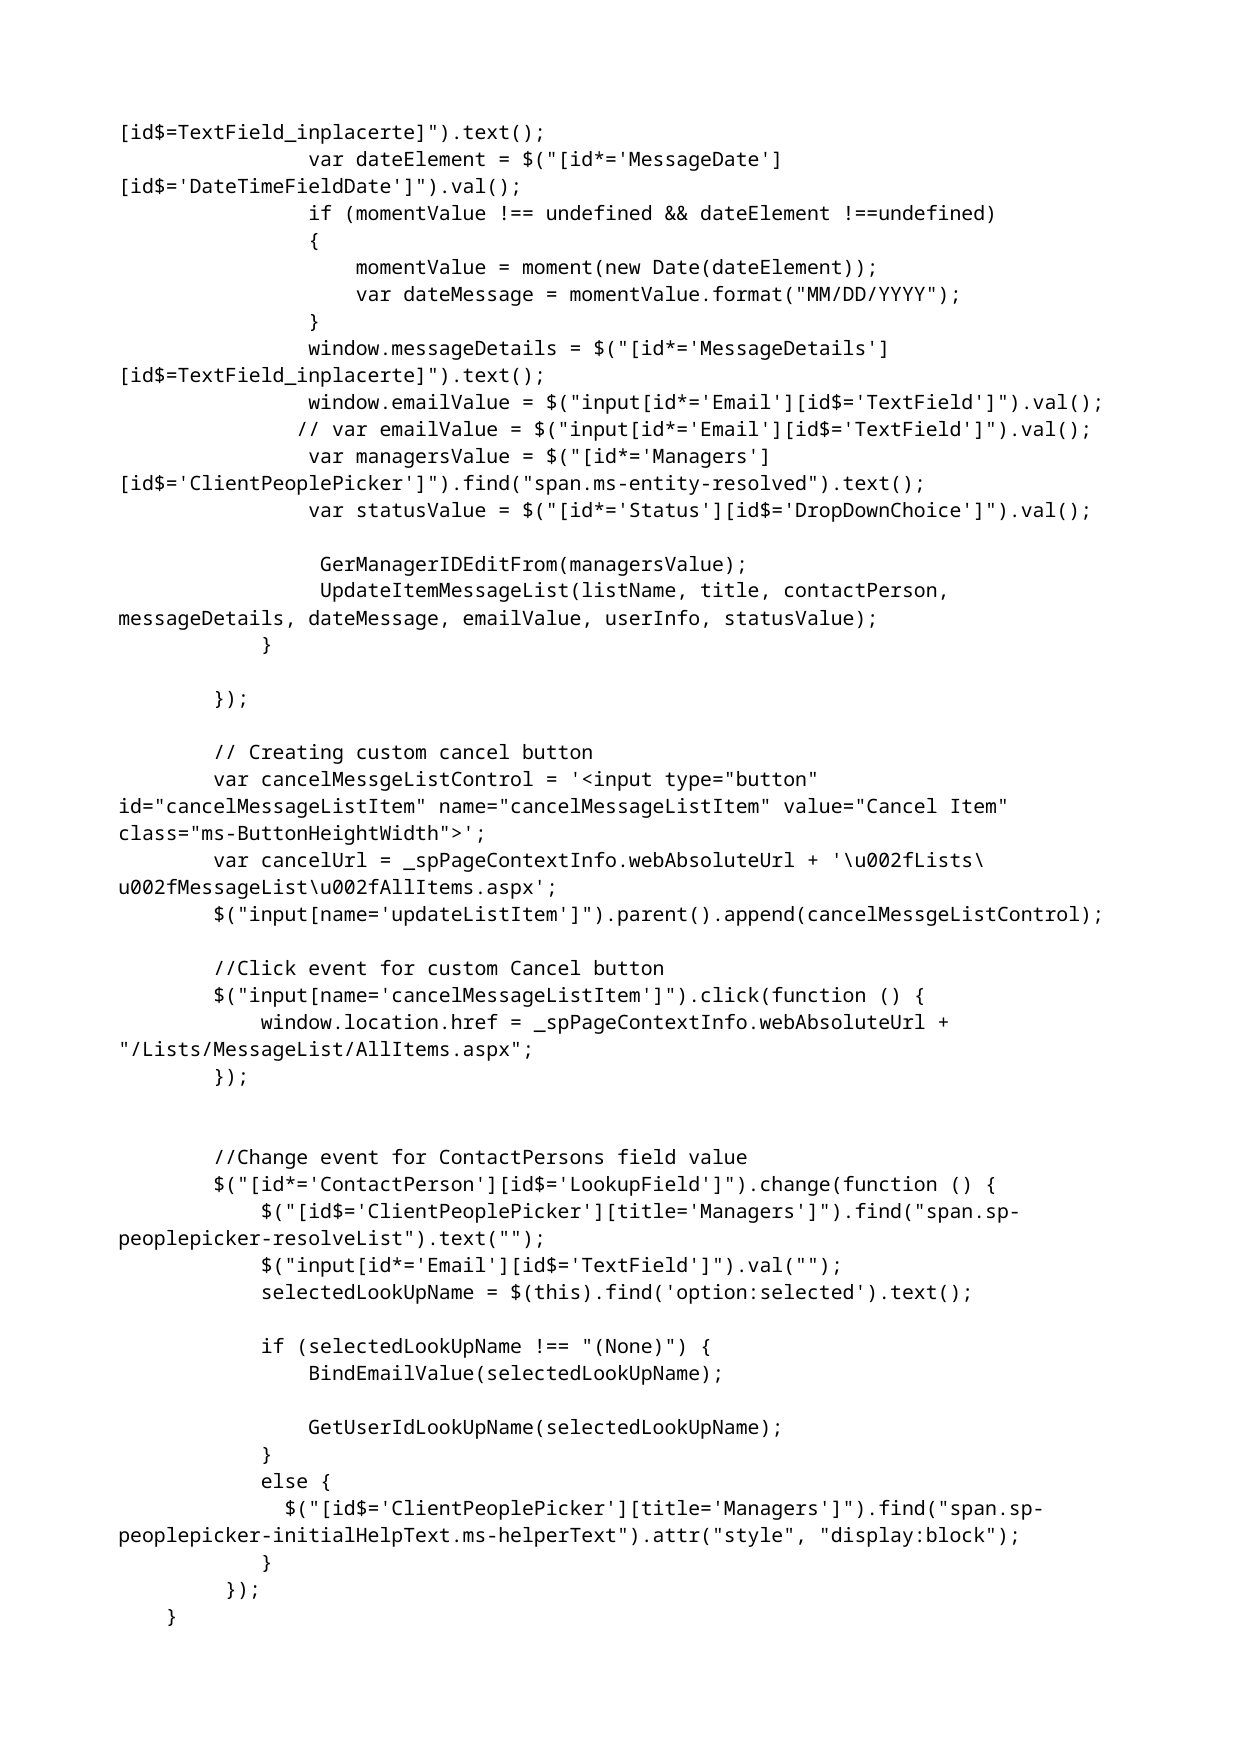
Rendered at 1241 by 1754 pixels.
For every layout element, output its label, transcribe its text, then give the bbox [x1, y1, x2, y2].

text $("[id$='ClientPeoplePicker'][title='Managers']").find("span.sp-peoplepicker-resolveList").text(""); [118, 1197, 1122, 1251]
text } [118, 1440, 1122, 1467]
text }); [118, 685, 1122, 712]
text [id$=TextField_inplacerte]").text(); [118, 118, 1122, 145]
text } [118, 1548, 1122, 1575]
text $("[id*='ContactPerson'][id$='LookupField']").change(function () { [118, 1170, 1122, 1197]
text window.emailValue = $("input[id*='Email'][id$='TextField']").val(); [118, 388, 1122, 415]
text GetUserIdLookUpName(selectedLookUpName); [118, 1413, 1122, 1440]
text // var emailValue = $("input[id*='Email'][id$='TextField']").val(); [118, 415, 1122, 442]
text }); [118, 1575, 1122, 1602]
text UpdateItemMessageList(listName, title, contactPerson, messageDetails, dateMessage, emailValue, userInfo, statusValue); [118, 577, 1122, 631]
text selectedLookUpName = $(this).find('option:selected').text(); [118, 1278, 1122, 1305]
text //Change event for ContactPersons field value [118, 1143, 1122, 1170]
text $("input[name='cancelMessageListItem']").click(function () { [118, 981, 1122, 1008]
text } [118, 307, 1122, 334]
text var dateElement = $("[id*='MessageDate'][id$='DateTimeFieldDate']").val(); [118, 145, 1122, 199]
text } [118, 631, 1122, 658]
text }); [118, 1062, 1122, 1089]
text if (momentValue !== undefined && dateElement !==undefined) [118, 199, 1122, 226]
text { [118, 226, 1122, 253]
text momentValue = moment(new Date(dateElement)); [118, 253, 1122, 280]
text var cancelMessgeListControl = '<input type="button" id="cancelMessageListItem" name="cancelMessageListItem" value="Cancel Item" class="ms-ButtonHeightWidth">'; [118, 766, 1122, 847]
text var statusValue = $("[id*='Status'][id$='DropDownChoice']").val(); [118, 496, 1122, 523]
text if (selectedLookUpName !== "(None)") { [118, 1332, 1122, 1359]
text var dateMessage = momentValue.format("MM/DD/YYYY"); [118, 280, 1122, 307]
text } [118, 1602, 1122, 1629]
text else { [118, 1467, 1122, 1494]
text var managersValue = $("[id*='Managers'][id$='ClientPeoplePicker']").find("span.ms-entity-resolved").text(); [118, 442, 1122, 496]
text window.location.href = _spPageContextInfo.webAbsoluteUrl + "/Lists/MessageList/AllItems.aspx"; [118, 1008, 1122, 1062]
text var cancelUrl = _spPageContextInfo.webAbsoluteUrl + '\u002fLists\u002fMessageList\u002fAllItems.aspx'; [118, 847, 1122, 901]
text // Creating custom cancel button [118, 739, 1122, 766]
text $("[id$='ClientPeoplePicker'][title='Managers']").find("span.sp-peoplepicker-initialHelpText.ms-helperText").attr("style", "display:block"); [118, 1494, 1122, 1548]
text window.messageDetails = $("[id*='MessageDetails'][id$=TextField_inplacerte]").text(); [118, 334, 1122, 388]
text $("input[name='updateListItem']").parent().append(cancelMessgeListControl); [118, 901, 1122, 927]
text $("input[id*='Email'][id$='TextField']").val(""); [118, 1251, 1122, 1278]
text GerManagerIDEditFrom(managersValue); [118, 550, 1122, 577]
text //Click event for custom Cancel button [118, 954, 1122, 981]
text BindEmailValue(selectedLookUpName); [118, 1359, 1122, 1386]
